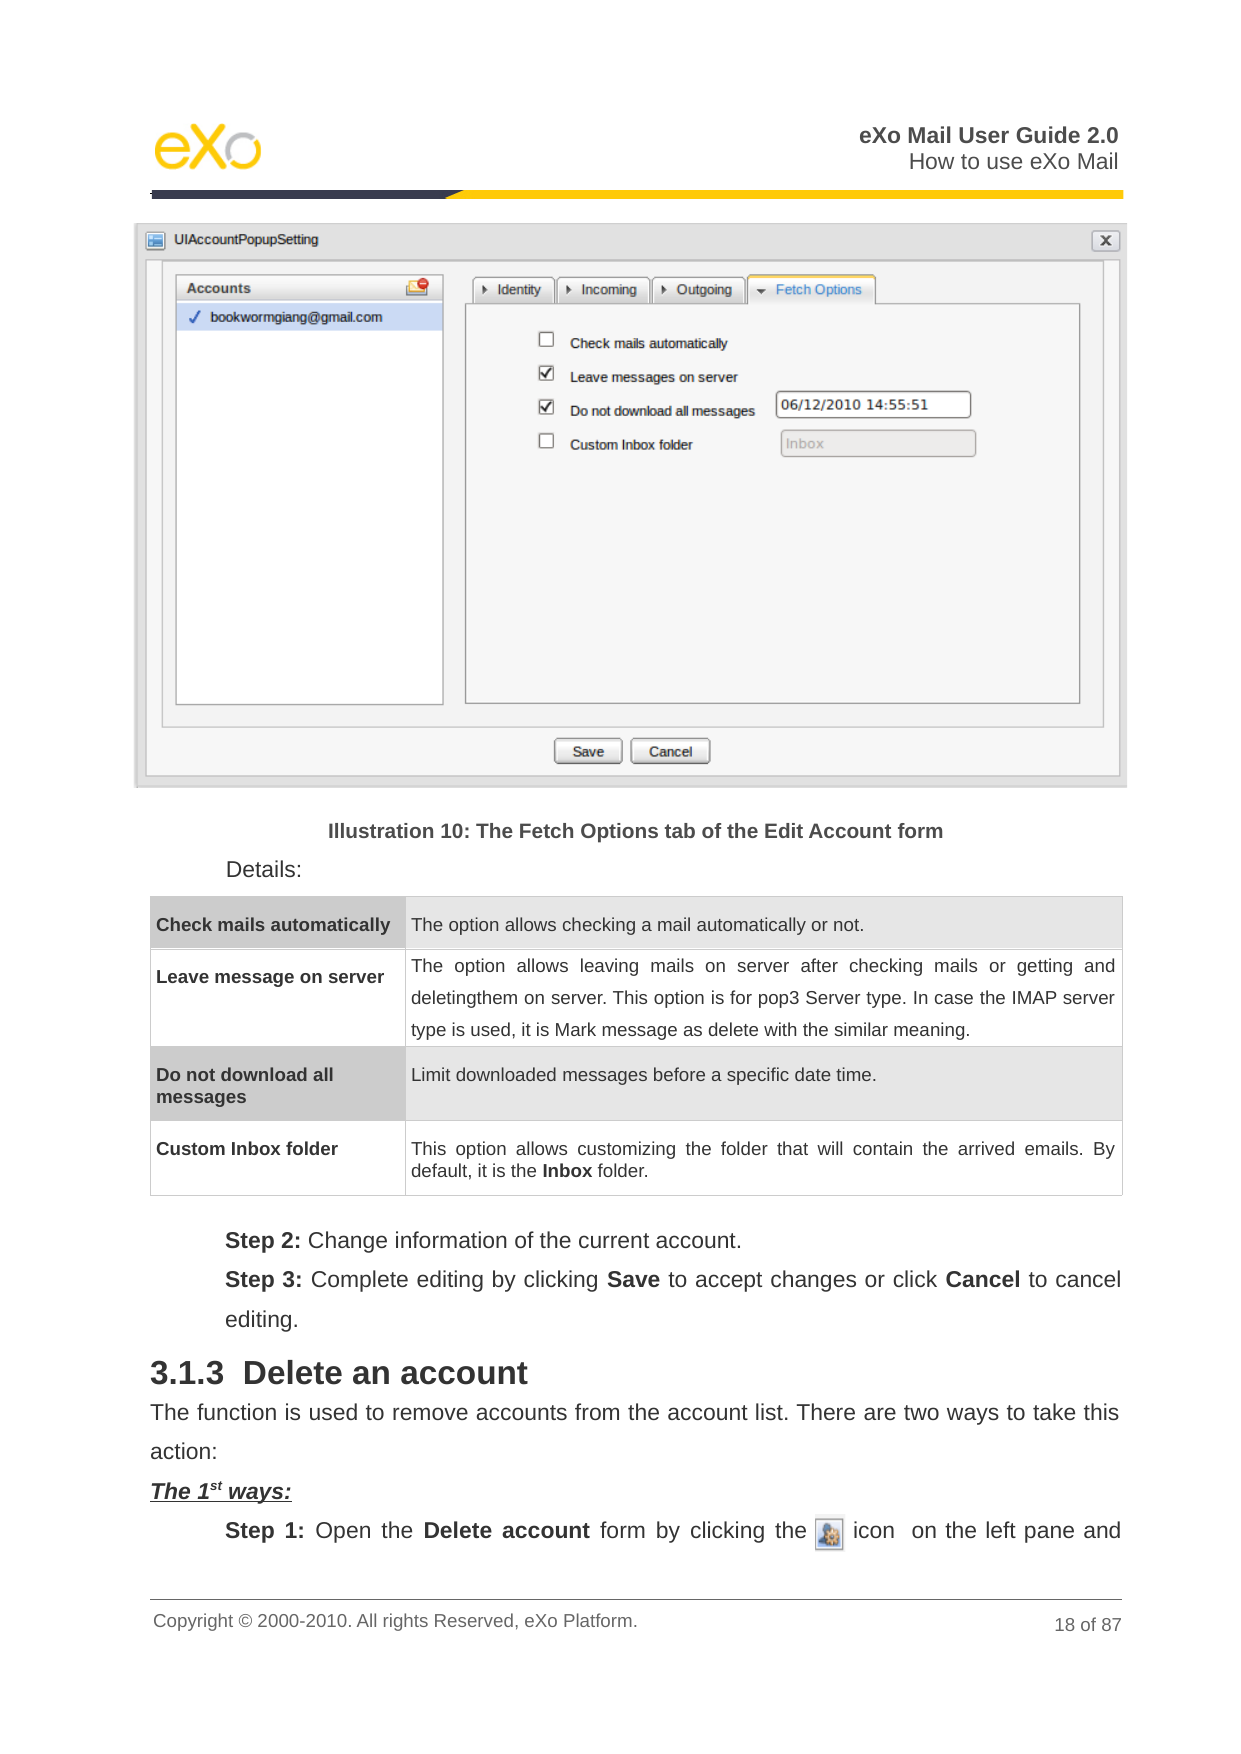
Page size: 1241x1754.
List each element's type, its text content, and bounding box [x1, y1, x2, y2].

text Illustration 10: The Fetch Options tab of the Edit Account form [116, 298, 1155, 843]
table_cell The option allows leaving mails on server after checking mails or getting and deletingthem on server. This option is for pop3 Server type. In case the IMAP server type is used, it is Mark message as delete with the similar meaning. [406, 950, 1122, 1046]
table_header The option allows checking a mail automatically or not. [406, 897, 1122, 948]
list icon on the left pane and [846, 1517, 1122, 1544]
table_cell Custom Inbox folder [151, 1121, 405, 1194]
list Step 2: Change information of the current account. [187, 1227, 1122, 1253]
text [116, 223, 133, 298]
table_header Check mails automatically [151, 897, 405, 948]
picture [151, 190, 1124, 199]
picture [133, 223, 1128, 788]
text The 1st ways: [150, 1478, 1122, 1504]
picture [815, 1514, 846, 1552]
table_cell Limit downloaded messages before a specific date time. [406, 1047, 1122, 1120]
text Details: [226, 843, 1122, 883]
list Step 3: Complete editing by clicking Save to accept changes or click Cancel to cancel editing. [187, 1266, 1122, 1332]
text The function is used to remove accounts from the account list. There are two ways to take this action: [150, 1399, 1122, 1465]
subtitle Delete an account [150, 1353, 1122, 1391]
table_cell Do not download all messages [151, 1047, 405, 1120]
text [1128, 223, 1155, 298]
picture [155, 123, 262, 170]
table_cell This option allows customizing the folder that will contain the arrived emails. By default, it is the Inbox folder. [406, 1121, 1122, 1194]
list Step 1: Open the Delete account form by clicking the [187, 1517, 815, 1544]
table_cell Leave message on server [151, 950, 405, 1046]
